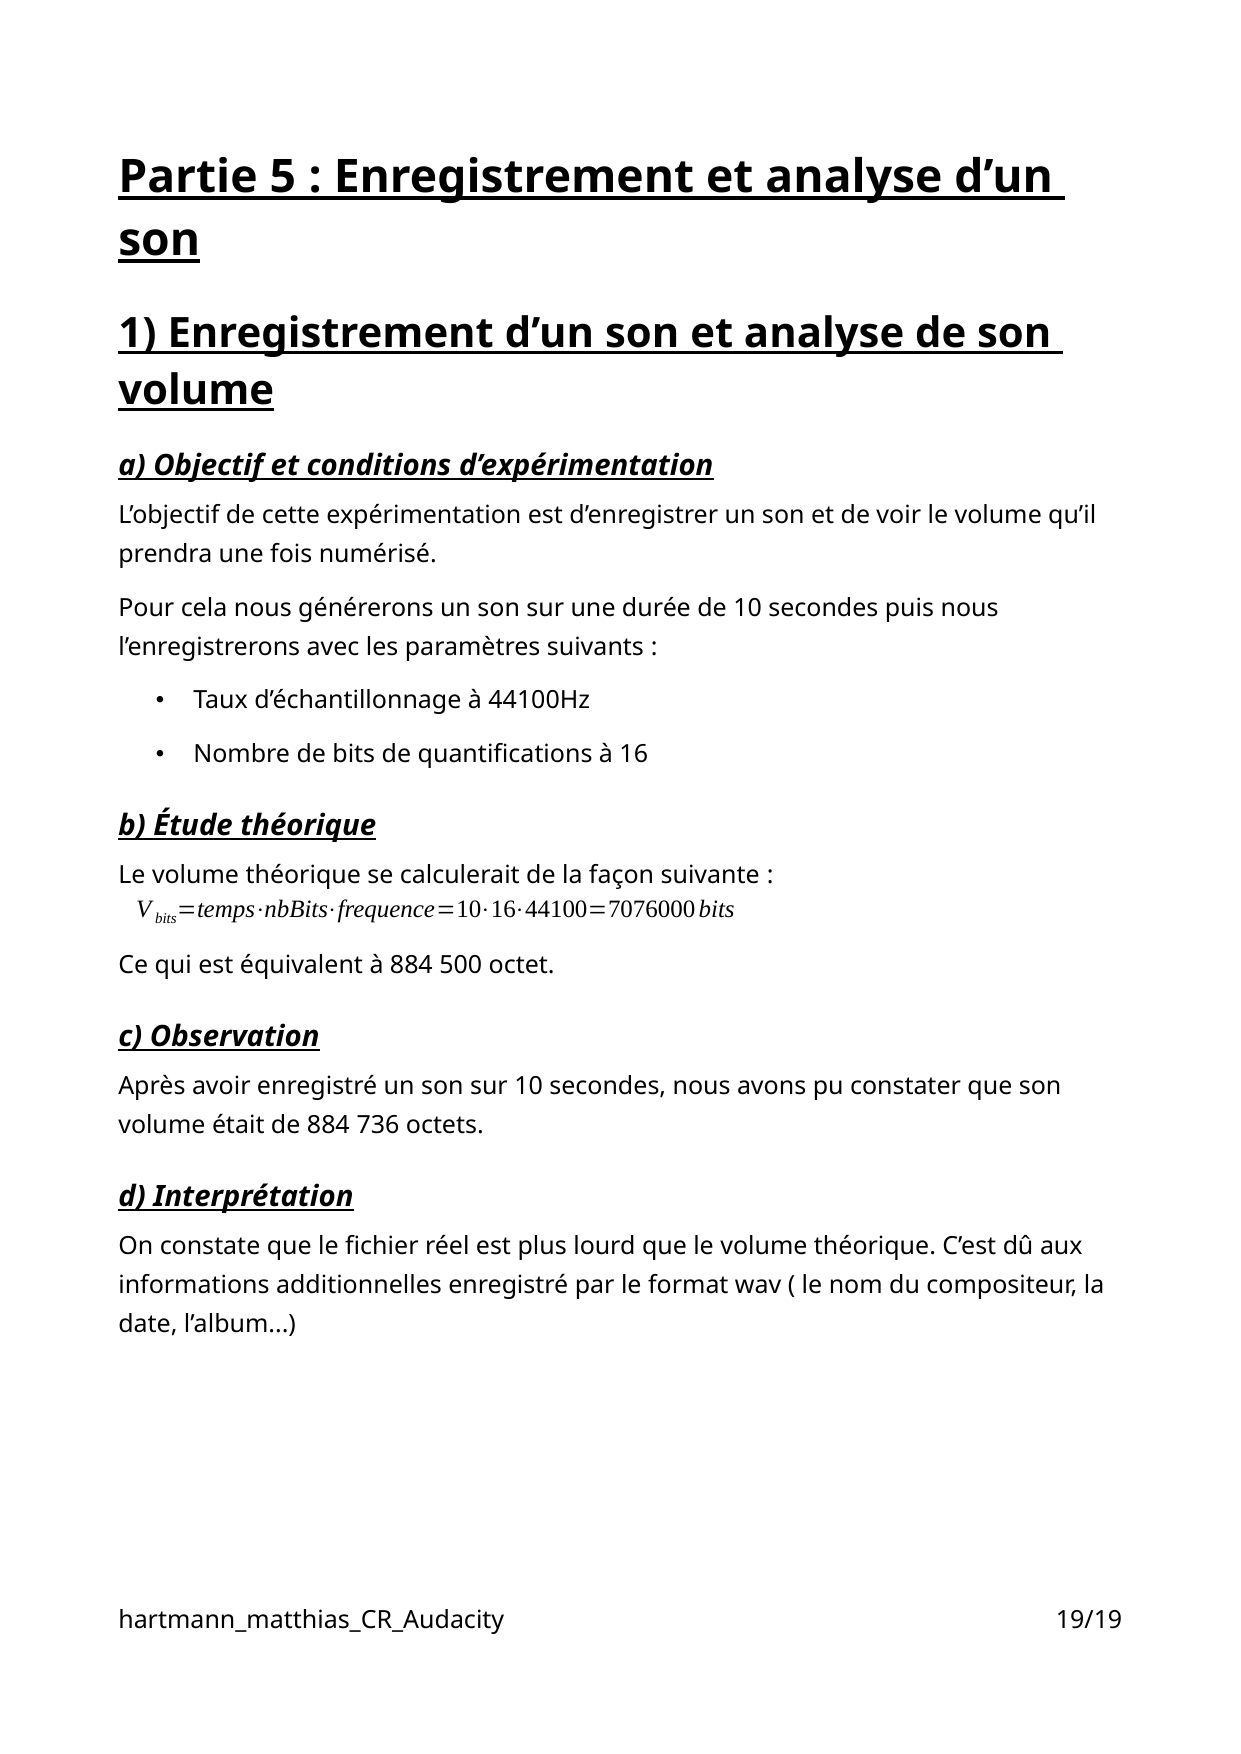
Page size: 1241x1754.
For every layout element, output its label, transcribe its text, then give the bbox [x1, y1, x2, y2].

subtitle b) Étude théorique [118, 804, 1122, 844]
text L’objectif de cette expérimentation est d’enregistrer un son et de voir le volume qu’il prendra une fois numérisé. [118, 496, 1122, 569]
list Nombre de bits de quantifications à 16 [156, 736, 1122, 770]
subtitle a) Objectif et conditions d’expérimentation [118, 444, 1122, 484]
text Ce qui est équivalent à 884 500 octet. [118, 947, 1122, 981]
text Le volume théorique se calculerait de la façon suivante : [118, 857, 1122, 927]
text On constate que le fichier réel est plus lourd que le volume théorique. C’est dû aux informations additionnelles enregistré par le format wav ( le nom du compositeur, la date, l’album...) [118, 1228, 1122, 1340]
text Pour cela nous générerons un son sur une durée de 10 secondes puis nous l’enregistrerons avec les paramètres suivants : [118, 589, 1122, 662]
subtitle c) Observation [118, 1015, 1122, 1055]
list Taux d’échantillonnage à 44100Hz [156, 682, 1122, 716]
subtitle d) Interprétation [118, 1175, 1122, 1215]
text Après avoir enregistré un son sur 10 secondes, nous avons pu constater que son volume était de 884 736 octets. [118, 1068, 1122, 1141]
subtitle 1) Enregistrement d’un son et analyse de son volume [118, 302, 1122, 417]
subtitle Partie 5 : Enregistrement et analyse d’un son [118, 143, 1122, 269]
